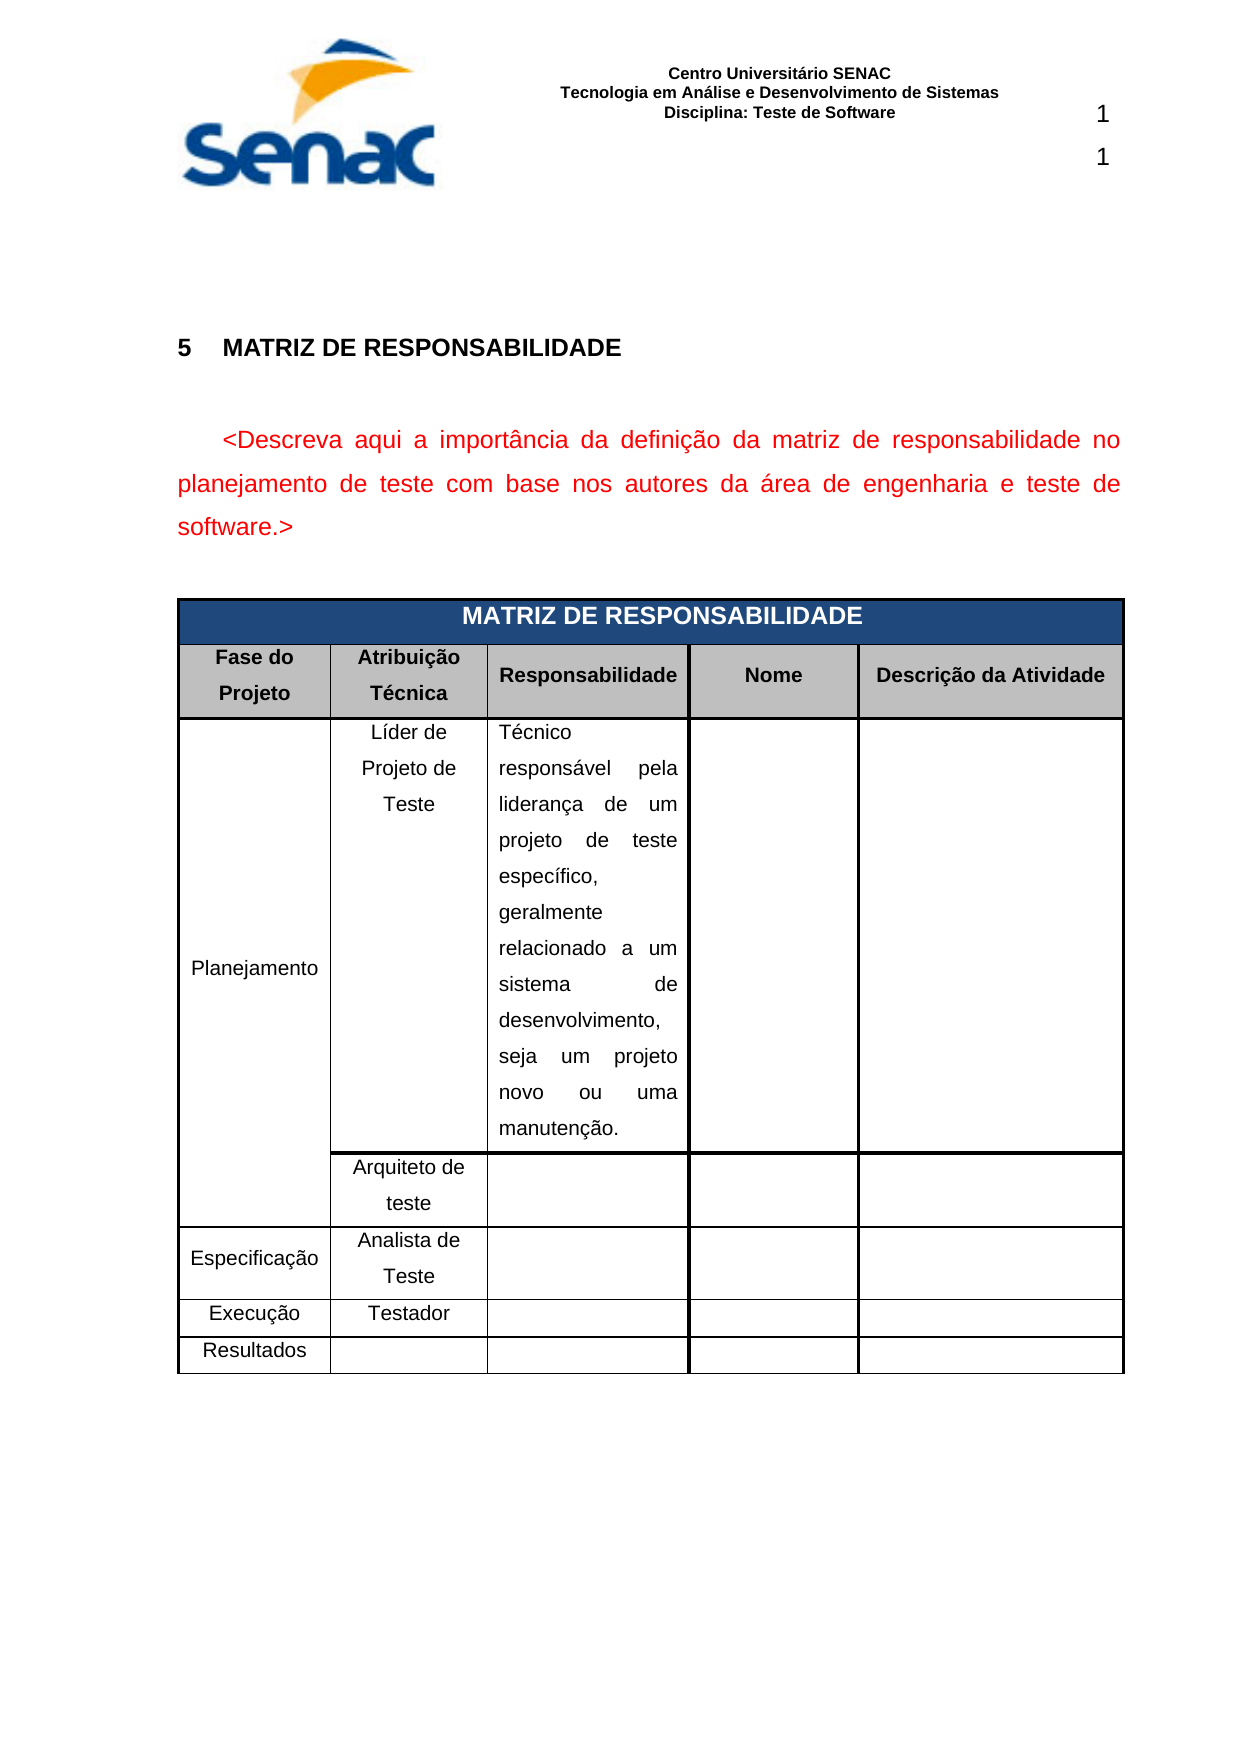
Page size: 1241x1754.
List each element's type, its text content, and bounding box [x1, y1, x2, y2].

table_cell [860, 1228, 1122, 1299]
table_cell Líder de Projeto de Teste [331, 720, 487, 1151]
table_cell [488, 1155, 687, 1226]
table_cell Execução [180, 1300, 330, 1336]
table_cell Nome [691, 645, 857, 717]
text <Descreva aqui a importância da definição da matriz de responsabilidade no planejamento de teste com base nos autores da área de engenharia e teste de software.> [177, 426, 1122, 541]
table_cell [860, 1300, 1122, 1336]
table_cell [860, 720, 1122, 1151]
table_cell [488, 1300, 687, 1336]
subtitle MATRIZ DE RESPONSABILIDADE [177, 333, 1122, 362]
table_cell [860, 1155, 1122, 1226]
table_cell Atribuição Técnica [331, 645, 487, 717]
table_cell [691, 1338, 857, 1373]
table_cell Responsabilidade [488, 645, 687, 717]
table_cell [691, 1228, 857, 1299]
table_cell Descrição da Atividade [860, 645, 1122, 717]
table_cell [488, 1228, 687, 1299]
table_cell [860, 1338, 1122, 1373]
table_cell Analista de Teste [331, 1228, 487, 1299]
table_cell Especificação [180, 1228, 330, 1299]
table_cell Técnico responsável pela liderança de um projeto de teste específico, geralmente relacionado a um sistema de desenvolvimento, seja um projeto novo ou uma manutenção. [488, 720, 687, 1151]
table_cell [691, 1155, 857, 1226]
table_cell [488, 1338, 687, 1373]
table_cell [331, 1338, 487, 1373]
table_cell [691, 1300, 857, 1336]
table_cell Resultados [180, 1338, 330, 1373]
table_header MATRIZ DE RESPONSABILIDADE [180, 601, 1122, 644]
table_cell Testador [331, 1300, 487, 1336]
table_cell Planejamento [180, 720, 330, 1226]
picture [177, 29, 445, 197]
table_cell Fase do Projeto [180, 645, 330, 717]
table_cell Arquiteto de teste [331, 1155, 487, 1226]
table_cell [691, 720, 857, 1151]
